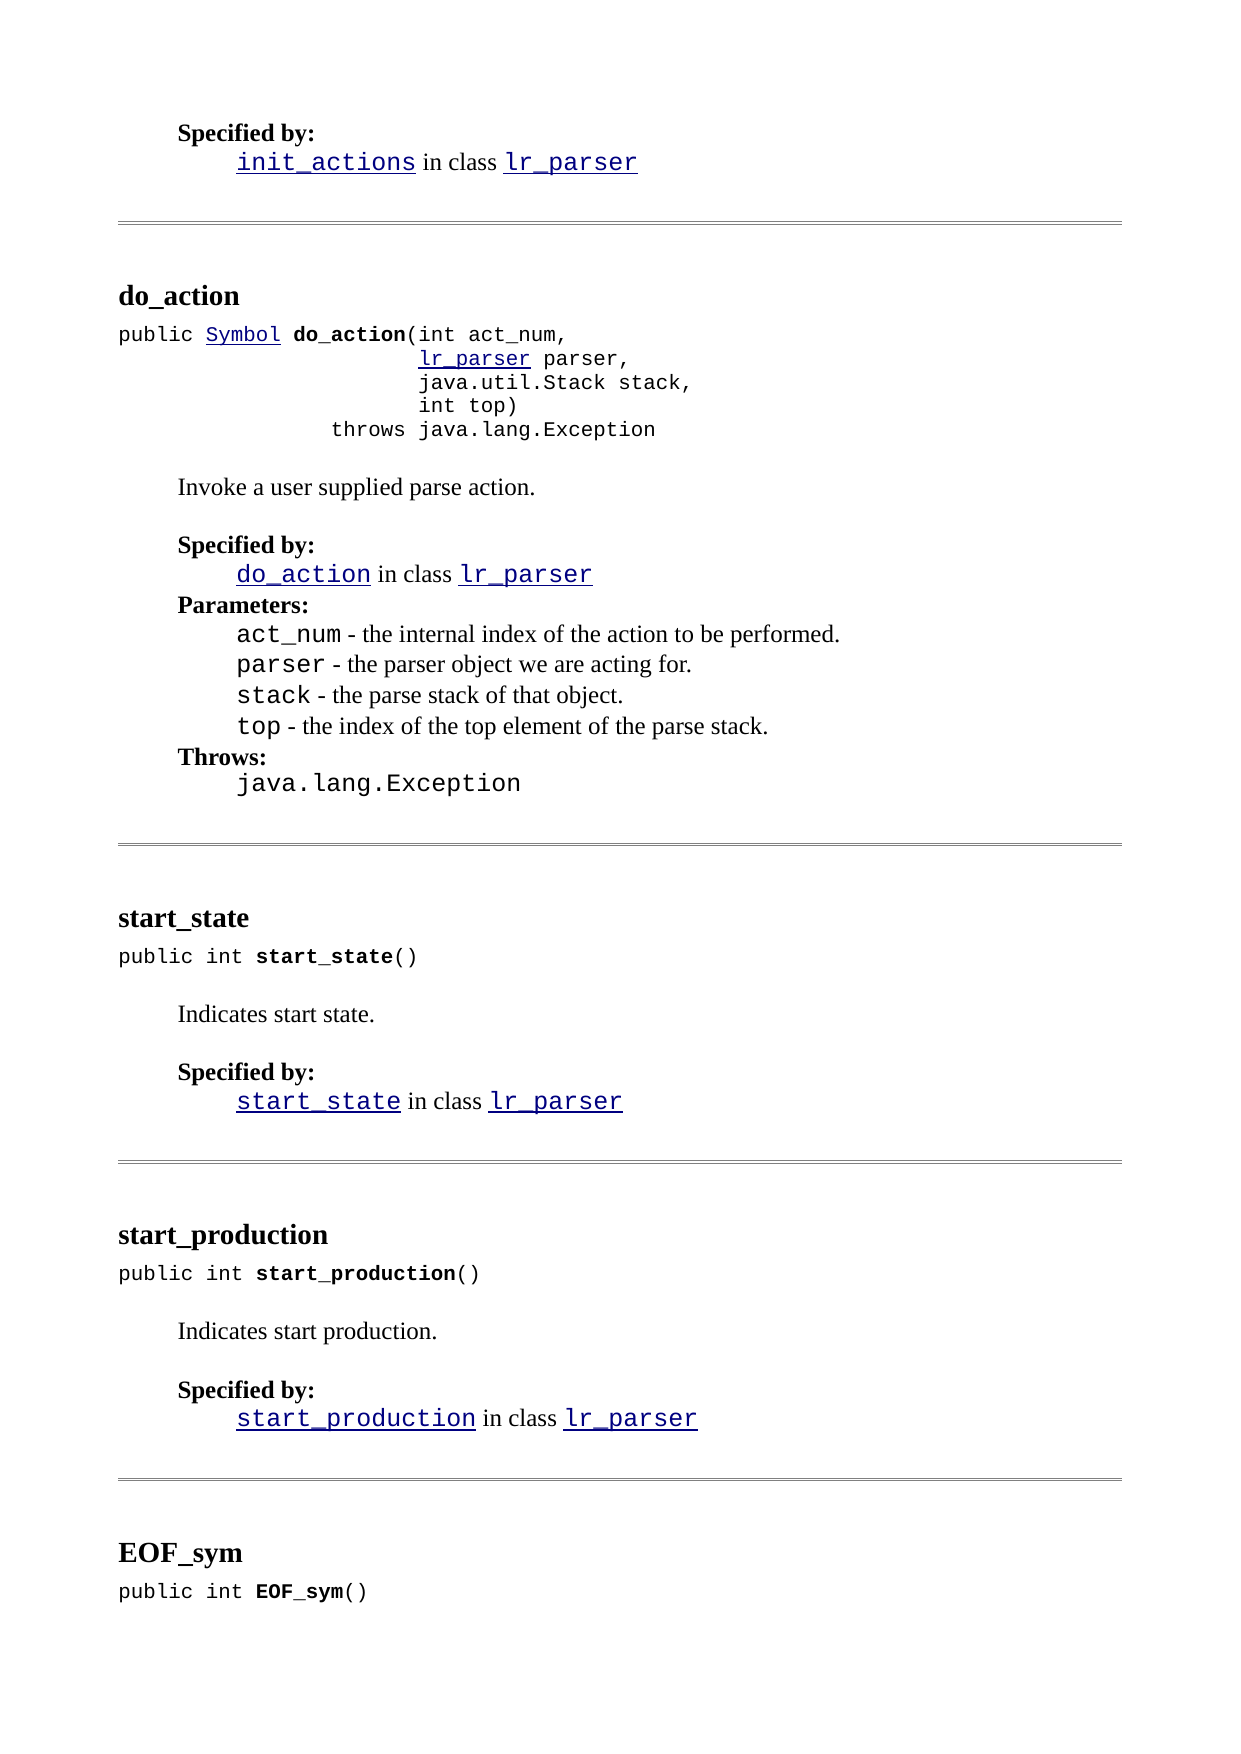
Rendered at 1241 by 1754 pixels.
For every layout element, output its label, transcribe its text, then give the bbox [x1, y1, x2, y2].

text lr_parser parser, [118, 348, 1122, 372]
subtitle Specified by: [177, 1057, 1122, 1086]
list start_state in class lr_parser [236, 1086, 1122, 1117]
list parser - the parser object we are acting for. [236, 649, 1122, 680]
subtitle Specified by: [177, 530, 1122, 559]
subtitle start_production [118, 1217, 1122, 1251]
subtitle Specified by: [177, 1375, 1122, 1403]
text public int EOF_sym() [118, 1581, 1122, 1604]
list act_num - the internal index of the action to be performed. [236, 619, 1122, 649]
list top - the index of the top element of the parse stack. [236, 711, 1122, 742]
text java.util.Stack stack, [118, 372, 1122, 395]
subtitle start_state [118, 900, 1122, 933]
list java.lang.Exception [236, 771, 1122, 799]
list stack - the parse stack of that object. [236, 680, 1122, 711]
list Invoke a user supplied parse action. [177, 472, 1122, 501]
text public int start_production() [118, 1263, 1122, 1287]
list Indicates start state. [177, 999, 1122, 1028]
subtitle Throws: [177, 742, 1122, 771]
list start_production in class lr_parser [236, 1403, 1122, 1434]
subtitle do_action [118, 278, 1122, 312]
text throws java.lang.Exception [118, 419, 1122, 443]
text public int start_state() [118, 946, 1122, 969]
list do_action in class lr_parser [236, 559, 1122, 590]
subtitle Parameters: [177, 590, 1122, 619]
text int top) [118, 395, 1122, 419]
text public Symbol do_action(int act_num, [118, 324, 1122, 348]
subtitle Specified by: [177, 118, 1122, 147]
list Indicates start production. [177, 1316, 1122, 1345]
list init_actions in class lr_parser [236, 147, 1122, 178]
subtitle EOF_sym [118, 1535, 1122, 1568]
